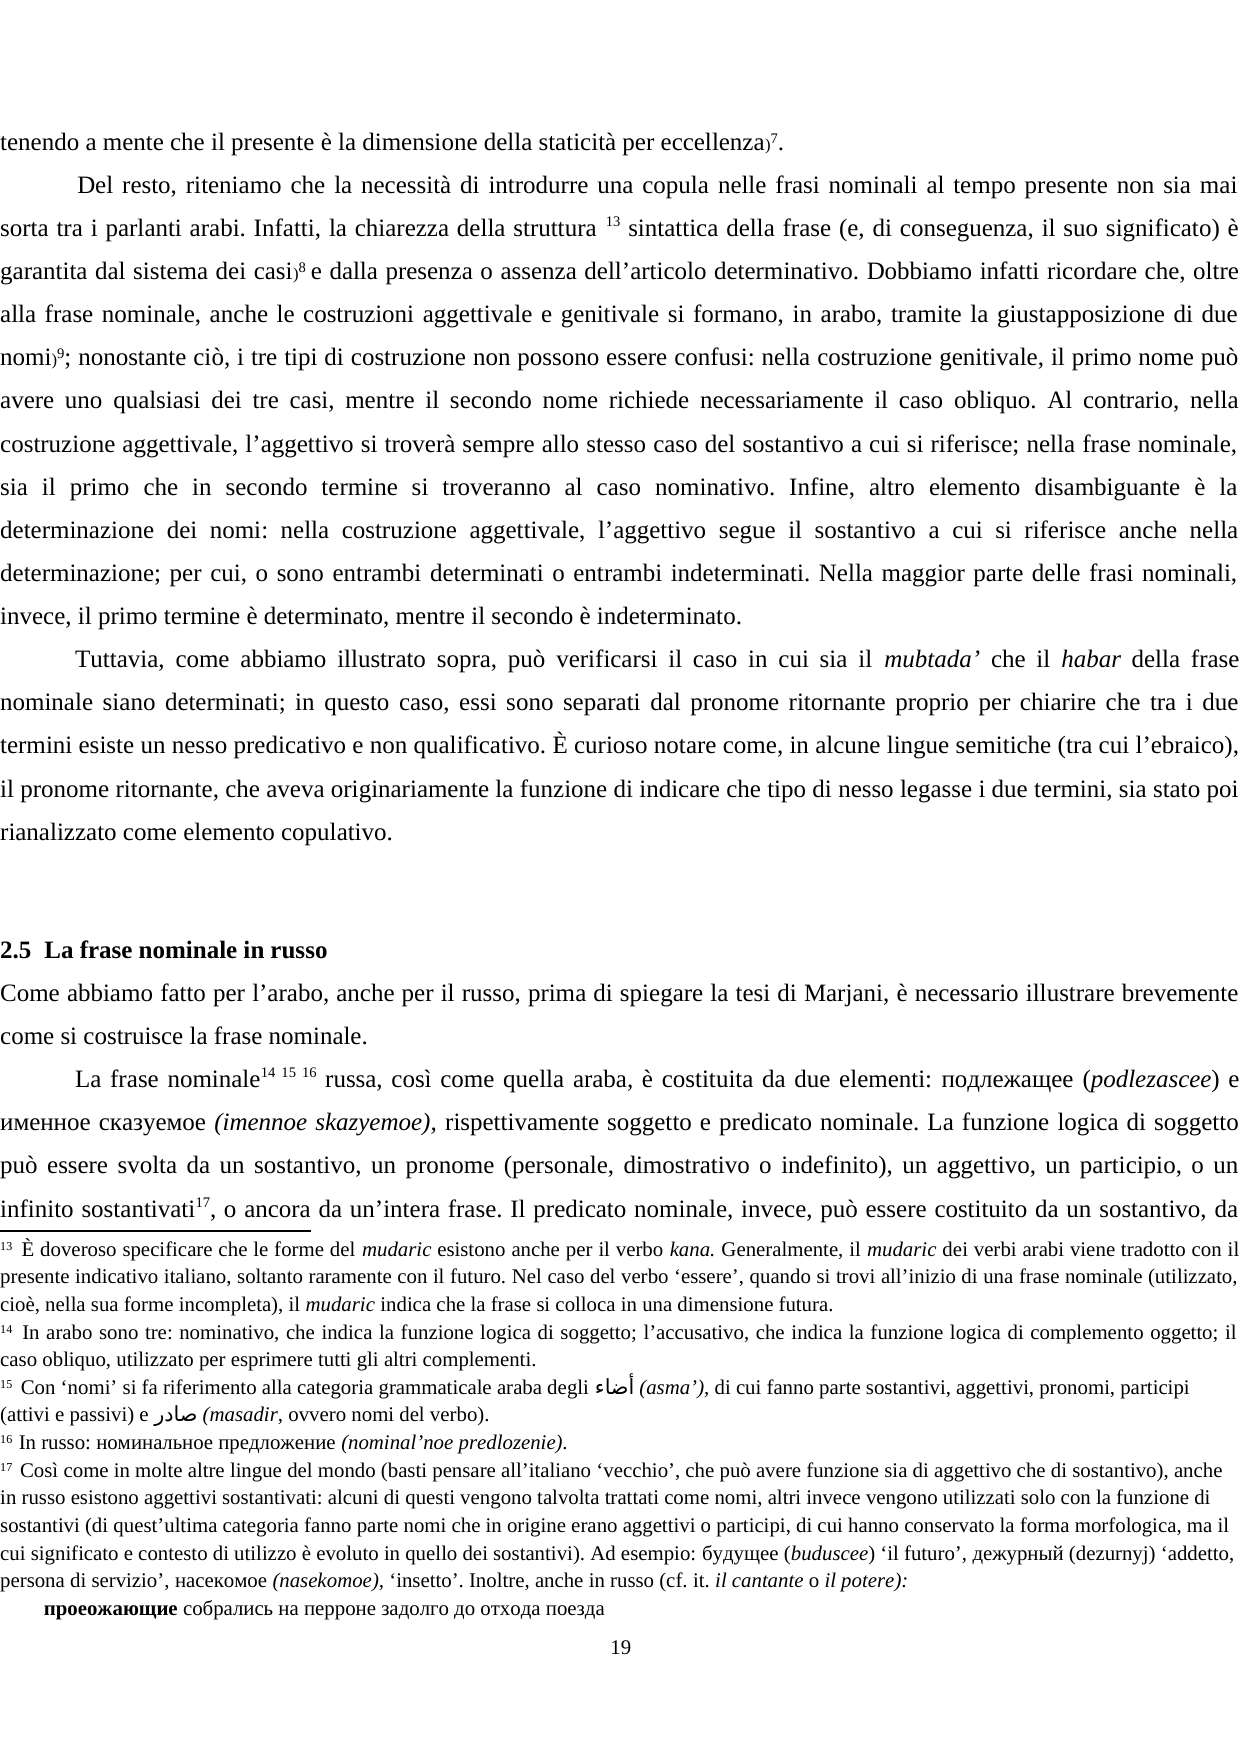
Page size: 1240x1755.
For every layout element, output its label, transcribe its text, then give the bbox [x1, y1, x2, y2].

text Come abbiamo fatto per l’arabo, anche per il russo, prima di spiegare la tesi di Marjani, è necessario illustrare brevemente come si costruisce la frase nominale. [0, 978, 1239, 1050]
text Tuttavia, come abbiamo illustrato sopra, può verificarsi il caso in cui sia il mubtada’ che il habar della frase nominale siano determinati; in questo caso, essi sono separati dal pronome ritornante proprio per chiarire che tra i due termini esiste un nesso predicativo e non qualificativo. È curioso notare come, in alcune lingue semitiche (tra cui l’ebraico), il pronome ritornante, che aveva originariamente la funzione di indicare che tipo di nesso legasse i due termini, sia stato poi rianalizzato come elemento copulativo. [0, 644, 1239, 846]
text La frase nominale russa, così come quella araba, è costituita da due elementi: подлежащее (podlezascee) e именное сказуемое (imennoe skazyemoe), rispettivamente soggetto e predicato nominale. La funzione logica di soggetto può essere svolta da un sostantivo, un pronome (personale, dimostrativo o indefinito), un aggettivo, un participio, o un infinito sostantivati, o ancora da un’intera frase. Il predicato nominale, invece, può essere costituito da un sostantivo, da [0, 1064, 1239, 1222]
text In russo: номинальное предложение (nominal’noe predlozenie). [0, 1430, 1239, 1454]
text In arabo sono tre: nominativo, che indica la funzione logica di soggetto; l’accusativo, che indica la funzione logica di complemento oggetto; il caso obliquo, utilizzato per esprimere tutti gli altri complementi. [0, 1319, 1239, 1371]
subtitle 2.5 La frase nominale in russo [0, 935, 1239, 964]
text проеожающие собрались на перроне задолго до отхода поезда [42, 1596, 1239, 1620]
text tenendo a mente che il presente è la dimensione della staticità per eccellenza)7. [0, 127, 1239, 156]
text Così come in molte altre lingue del mondo (basti pensare all’italiano ‘vecchio’, che può avere funzione sia di aggettivo che di sostantivo), anche in russo esistono aggettivi sostantivati: alcuni di questi vengono talvolta trattati come nomi, altri invece vengono utilizzati solo con la funzione di sostantivi (di quest’ultima categoria fanno parte nomi che in origine erano aggettivi o participi, di cui hanno conservato la forma morfologica, ma il cui significato e contesto di utilizzo è evoluto in quello dei sostantivi). Ad esempio: будущее (buduscee) ‘il futuro’, дежурный (dezurnyj) ‘addetto, persona di servizio’, насекомое (nasekomoe), ‘insetto’. Inoltre, anche in russo (cf. it. il cantante o il potere): [0, 1458, 1239, 1592]
list È doveroso specificare che le forme del mudaric esistono anche per il verbo kana. Generalmente, il mudaric dei verbi arabi viene tradotto con il presente indicativo italiano, soltanto raramente con il futuro. Nel caso del verbo ‘essere’, quando si trovi all’inizio di una frase nominale (utilizzato, cioè, nella sua forme incompleta), il mudaric indica che la frase si colloca in una dimensione futura. [0, 1237, 1239, 1316]
text Con ‘nomi’ si fa riferimento alla categoria grammaticale araba degli أضاء (asma’), di cui fanno parte sostantivi, aggettivi, pronomi, participi (attivi e passivi) e صادر (masadir, ovvero nomi del verbo). [0, 1375, 1239, 1426]
text Del resto, riteniamo che la necessità di introdurre una copula nelle frasi nominali al tempo presente non sia mai sorta tra i parlanti arabi. Infatti, la chiarezza della struttura sintattica della frase (e, di conseguenza, il suo significato) è garantita dal sistema dei casi)8 e dalla presenza o assenza dell’articolo determinativo. Dobbiamo infatti ricordare che, oltre alla frase nominale, anche le costruzioni aggettivale e genitivale si formano, in arabo, tramite la giustapposizione di due nomi)9; nonostante ciò, i tre tipi di costruzione non possono essere confusi: nella costruzione genitivale, il primo nome può avere uno qualsiasi dei tre casi, mentre il secondo nome richiede necessariamente il caso obliquo. Al contrario, nella costruzione aggettivale, l’aggettivo si troverà sempre allo stesso caso del sostantivo a cui si riferisce; nella frase nominale, sia il primo che in secondo termine si troveranno al caso nominativo. Infine, altro elemento disambiguante è la determinazione dei nomi: nella costruzione aggettivale, l’aggettivo segue il sostantivo a cui si riferisce anche nella determinazione; per cui, o sono entrambi determinati o entrambi indeterminati. Nella maggior parte delle frasi nominali, invece, il primo termine è determinato, mentre il secondo è indeterminato. [0, 170, 1239, 630]
